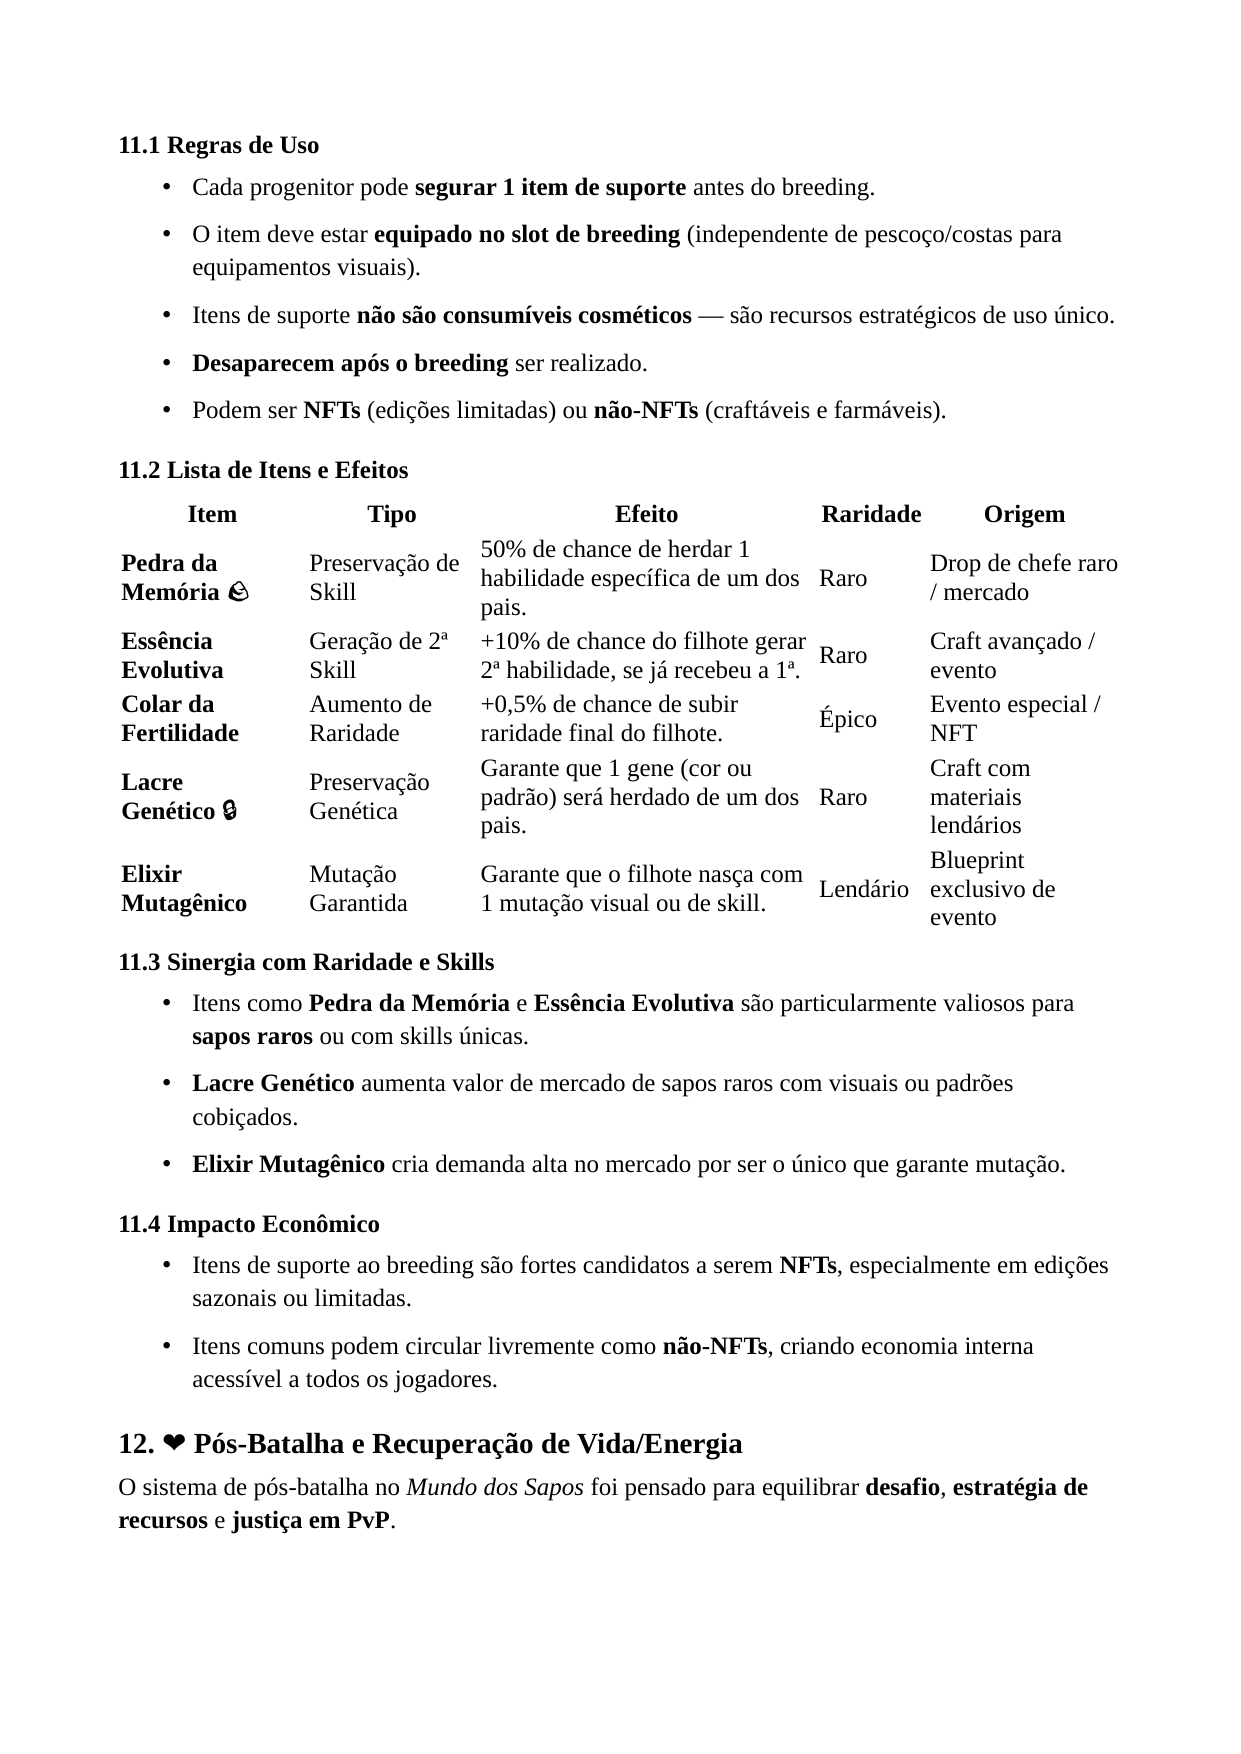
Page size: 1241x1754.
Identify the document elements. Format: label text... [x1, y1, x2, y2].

list Desaparecem após o breeding ser realizado. [162, 348, 1122, 376]
table_header Tipo [306, 497, 477, 531]
list Itens de suporte ao breeding são fortes candidatos a serem NFTs, especialmente em edições sazonais ou limitadas. [162, 1251, 1122, 1312]
list Itens de suporte não são consumíveis cosméticos — são recursos estratégicos de uso único. [162, 300, 1122, 329]
subtitle 11.3 Sinergia com Raridade e Skills [118, 947, 1122, 975]
table_header Efeito [478, 497, 816, 531]
table_cell Preservação Genética [306, 750, 477, 842]
table_header Origem [927, 497, 1122, 531]
list Itens como Pedra da Memória e Essência Evolutiva são particularmente valiosos para sapos raros ou com skills únicas. [162, 988, 1122, 1050]
table_cell Colar da Fertilidade 📿 [118, 687, 306, 750]
table_cell Evento especial / NFT [927, 687, 1122, 750]
table_cell Mutação Garantida [306, 842, 477, 934]
table_cell Pedra da Memória 🪨 [118, 531, 306, 623]
table_cell Garante que o filhote nasça com 1 mutação visual ou de skill. [478, 842, 816, 934]
table_cell +10% de chance do filhote gerar 2ª habilidade, se já recebeu a 1ª. [478, 623, 816, 687]
list Elixir Mutagênico cria demanda alta no mercado por ser o único que garante mutação. [162, 1149, 1122, 1178]
table_cell Craft com materiais lendários [927, 750, 1122, 842]
table_cell Raro [816, 623, 927, 687]
table_cell Craft avançado / evento [927, 623, 1122, 687]
list Lacre Genético aumenta valor de mercado de sapos raros com visuais ou padrões cobiçados. [162, 1068, 1122, 1130]
list Podem ser NFTs (edições limitadas) ou não‑NFTs (craftáveis e farmáveis). [162, 395, 1122, 424]
table_cell Lendário [816, 842, 927, 934]
table_cell 50% de chance de herdar 1 habilidade específica de um dos pais. [478, 531, 816, 623]
table_cell Drop de chefe raro / mercado [927, 531, 1122, 623]
table_cell Geração de 2ª Skill [306, 623, 477, 687]
table_cell Blueprint exclusivo de evento [927, 842, 1122, 934]
table_cell Raro [816, 750, 927, 842]
subtitle 11.1 Regras de Uso [118, 131, 1122, 159]
table_cell Garante que 1 gene (cor ou padrão) será herdado de um dos pais. [478, 750, 816, 842]
table_cell +0,5% de chance de subir raridade final do filhote. [478, 687, 816, 750]
table_cell Épico [816, 687, 927, 750]
table_cell Raro [816, 531, 927, 623]
table_cell Elixir Mutagênico 🧪 [118, 842, 306, 934]
list Itens comuns podem circular livremente como não‑NFTs, criando economia interna acessível a todos os jogadores. [162, 1331, 1122, 1393]
subtitle 11.2 Lista de Itens e Efeitos [118, 455, 1122, 484]
table_cell Aumento de Raridade [306, 687, 477, 750]
table_header Raridade [816, 497, 927, 531]
list Cada progenitor pode segurar 1 item de suporte antes do breeding. [162, 172, 1122, 201]
table_cell Lacre Genético 🔒 [118, 750, 306, 842]
subtitle 11.4 Impacto Econômico [118, 1209, 1122, 1238]
table_header Item [118, 497, 306, 531]
text O sistema de pós‑batalha no Mundo dos Sapos foi pensado para equilibrar desafio, estratégia de recursos e justiça em PvP. [118, 1472, 1122, 1534]
table_cell Essência Evolutiva ✨ [118, 623, 306, 687]
subtitle 12. ❤️ Pós‑Batalha e Recuperação de Vida/Energia [118, 1426, 1122, 1460]
list O item deve estar equipado no slot de breeding (independente de pescoço/costas para equipamentos visuais). [162, 219, 1122, 281]
table_cell Preservação de Skill [306, 531, 477, 623]
